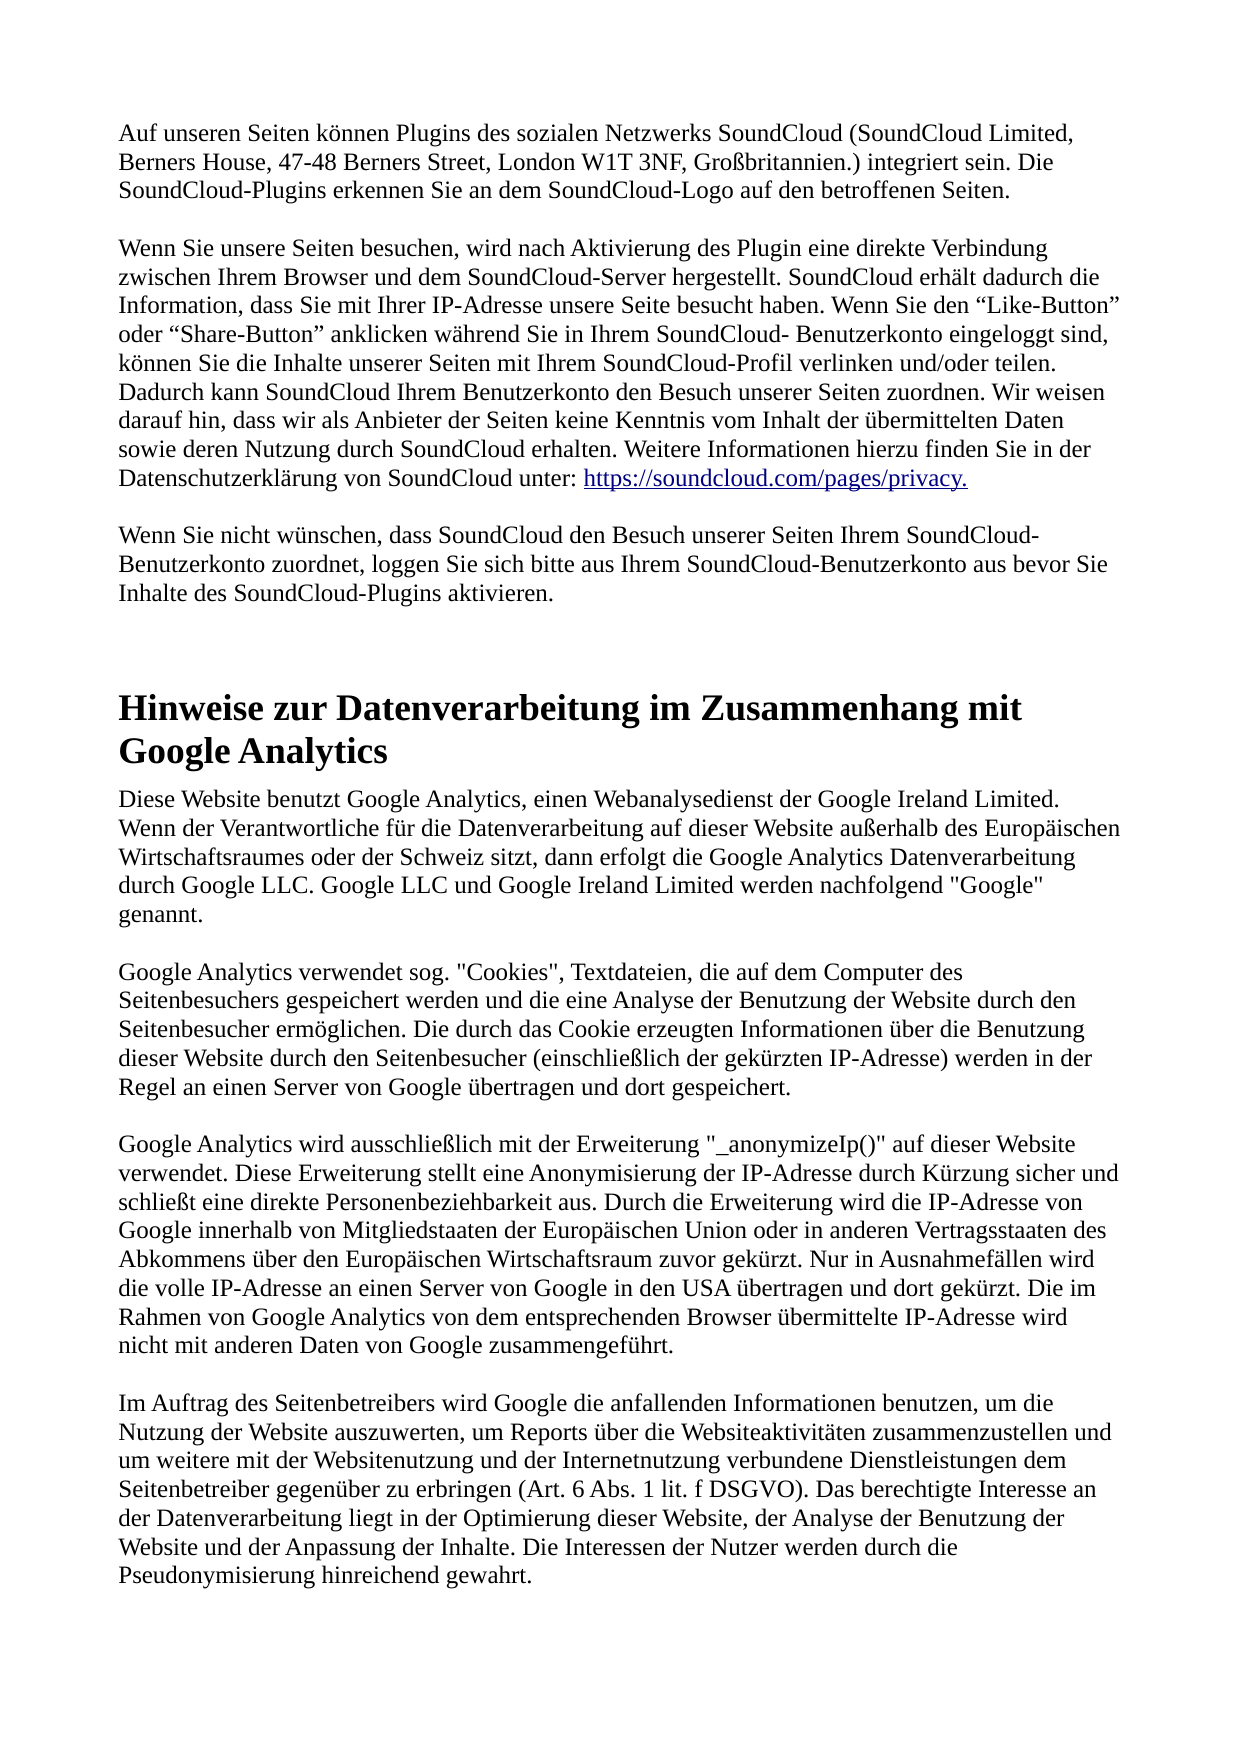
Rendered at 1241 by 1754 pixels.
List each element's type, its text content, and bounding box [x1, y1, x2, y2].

subtitle Hinweise zur Datenverarbeitung im Zusammenhang mit Google Analytics [118, 686, 1122, 772]
text Auf unseren Seiten können Plugins des sozialen Netzwerks SoundCloud (SoundCloud Limited, Berners House, 47-48 Berners Street, London W1T 3NF, Großbritannien.) integriert sein. Die SoundCloud-Plugins erkennen Sie an dem SoundCloud-Logo auf den betroffenen Seiten. Wenn Sie unsere Seiten besuchen, wird nach Aktivierung des Plugin eine direkte Verbindung zwischen Ihrem Browser und dem SoundCloud-Server hergestellt. SoundCloud erhält dadurch die Information, dass Sie mit Ihrer IP-Adresse unsere Seite besucht haben. Wenn Sie den “Like-Button” oder “Share-Button” anklicken während Sie in Ihrem SoundCloud- Benutzerkonto eingeloggt sind, können Sie die Inhalte unserer Seiten mit Ihrem SoundCloud-Profil verlinken und/oder teilen. Dadurch kann SoundCloud Ihrem Benutzerkonto den Besuch unserer Seiten zuordnen. Wir weisen darauf hin, dass wir als Anbieter der Seiten keine Kenntnis vom Inhalt der übermittelten Daten sowie deren Nutzung durch SoundCloud erhalten. Weitere Informationen hierzu finden Sie in der Datenschutzerklärung von SoundCloud unter: https://soundcloud.com/pages/privacy. Wenn Sie nicht wünschen, dass SoundCloud den Besuch unserer Seiten Ihrem SoundCloud- Benutzerkonto zuordnet, loggen Sie sich bitte aus Ihrem SoundCloud-Benutzerkonto aus bevor Sie Inhalte des SoundCloud-Plugins aktivieren. [118, 118, 1122, 607]
text Diese Website benutzt Google Analytics, einen Webanalysedienst der Google Ireland Limited. Wenn der Verantwortliche für die Datenverarbeitung auf dieser Website außerhalb des Europäischen Wirtschaftsraumes oder der Schweiz sitzt, dann erfolgt die Google Analytics Datenverarbeitung durch Google LLC. Google LLC und Google Ireland Limited werden nachfolgend "Google" genannt. Google Analytics verwendet sog. "Cookies", Textdateien, die auf dem Computer des Seitenbesuchers gespeichert werden und die eine Analyse der Benutzung der Website durch den Seitenbesucher ermöglichen. Die durch das Cookie erzeugten Informationen über die Benutzung dieser Website durch den Seitenbesucher (einschließlich der gekürzten IP-Adresse) werden in der Regel an einen Server von Google übertragen und dort gespeichert. Google Analytics wird ausschließlich mit der Erweiterung "_anonymizeIp()" auf dieser Website verwendet. Diese Erweiterung stellt eine Anonymisierung der IP-Adresse durch Kürzung sicher und schließt eine direkte Personenbeziehbarkeit aus. Durch die Erweiterung wird die IP-Adresse von Google innerhalb von Mitgliedstaaten der Europäischen Union oder in anderen Vertragsstaaten des Abkommens über den Europäischen Wirtschaftsraum zuvor gekürzt. Nur in Ausnahmefällen wird die volle IP-Adresse an einen Server von Google in den USA übertragen und dort gekürzt. Die im Rahmen von Google Analytics von dem entsprechenden Browser übermittelte IP-Adresse wird nicht mit anderen Daten von Google zusammengeführt. Im Auftrag des Seitenbetreibers wird Google die anfallenden Informationen benutzen, um die Nutzung der Website auszuwerten, um Reports über die Websiteaktivitäten zusammenzustellen und um weitere mit der Websitenutzung und der Internetnutzung verbundene Dienstleistungen dem Seitenbetreiber gegenüber zu erbringen (Art. 6 Abs. 1 lit. f DSGVO). Das berechtigte Interesse an der Datenverarbeitung liegt in der Optimierung dieser Website, der Analyse der Benutzung der Website und der Anpassung der Inhalte. Die Interessen der Nutzer werden durch die Pseudonymisierung hinreichend gewahrt. [118, 784, 1122, 1618]
